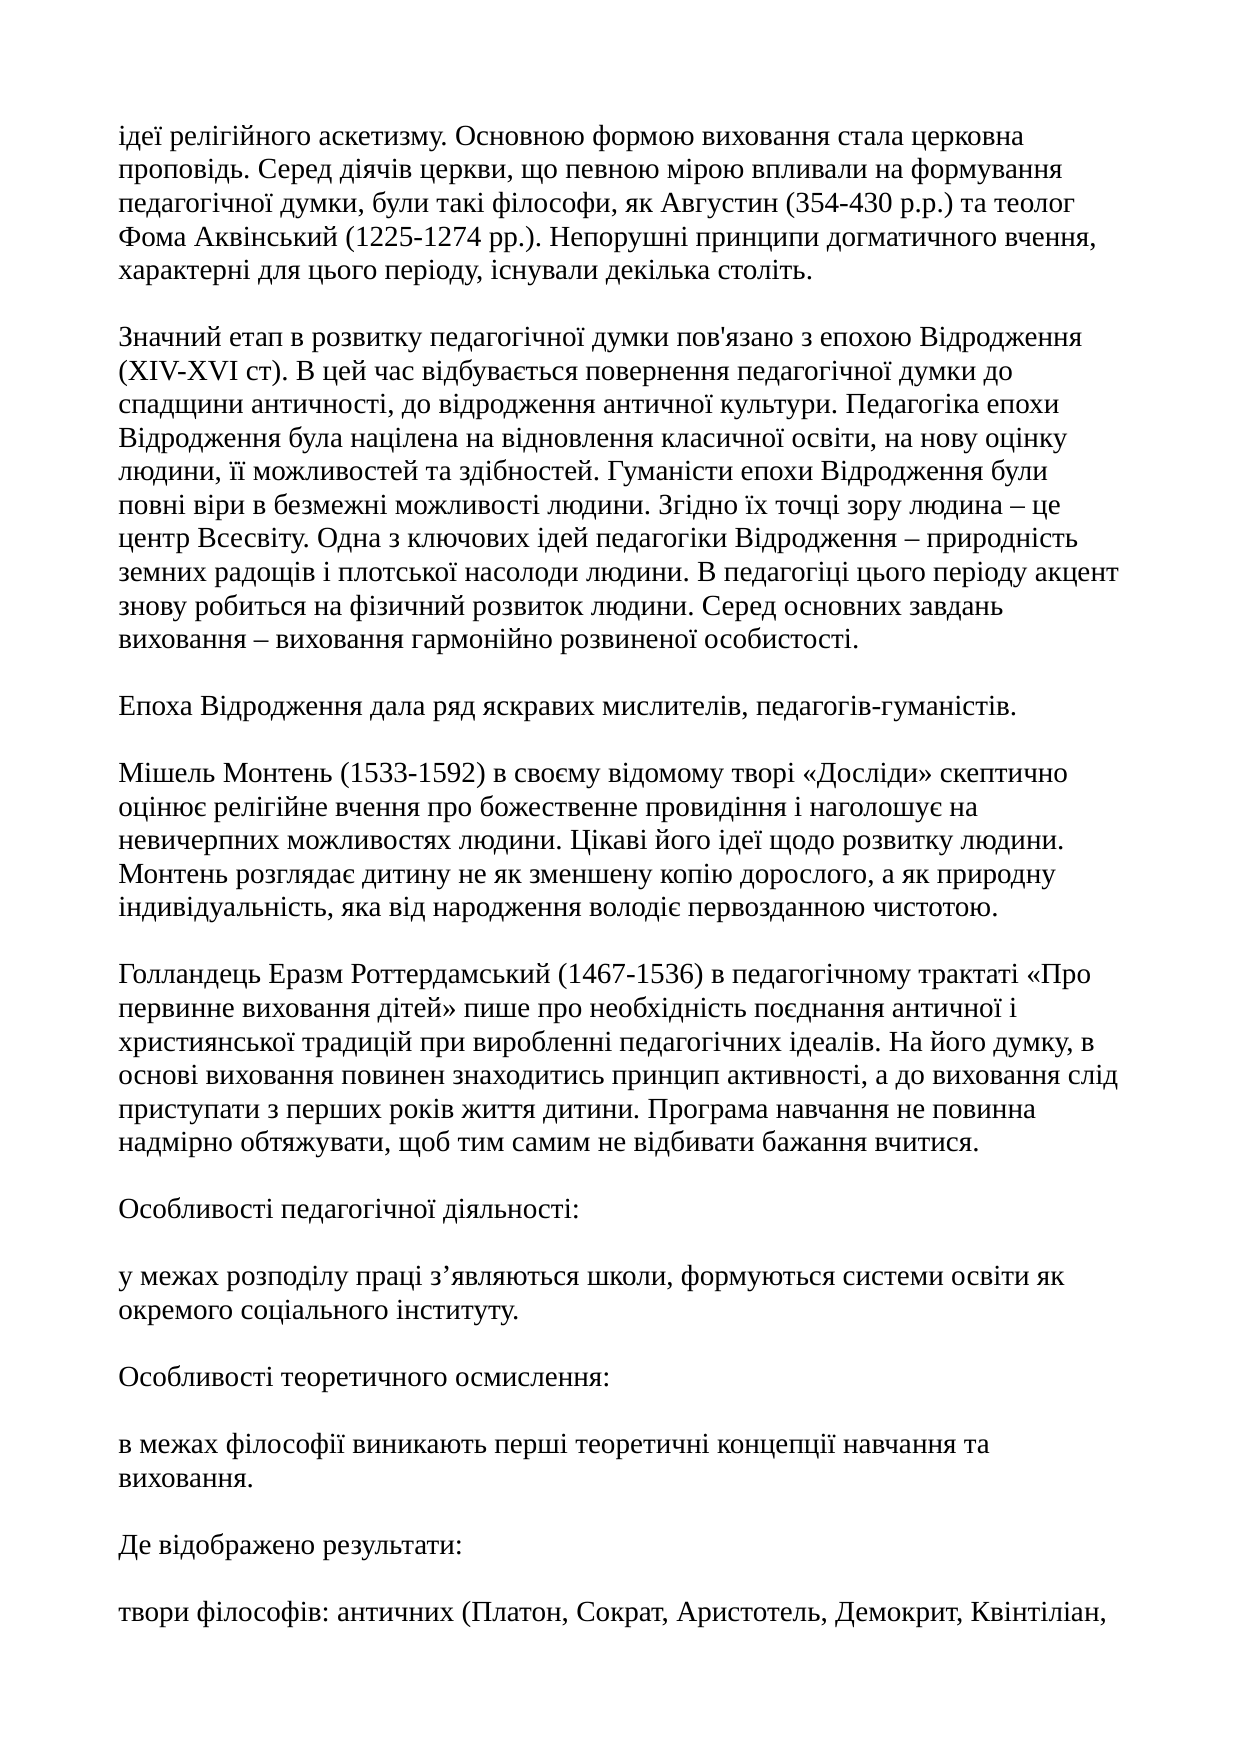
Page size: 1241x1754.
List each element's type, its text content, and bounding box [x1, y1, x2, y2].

text Мішель Монтень (1533-1592) в своєму відомому творі «Досліди» скептично оцінює релігійне вчення про божественне провидіння і наголошує на невичерпних можливостях людини. Цікаві його ідеї щодо розвитку людини. Монтень розглядає дитину не як зменшену копію дорослого, а як природну індивідуальність, яка від народження володіє первозданною чистотою. [118, 755, 1122, 923]
text Значний етап в розвитку педагогічної думки пов'язано з епохою Відродження (XIV-XVI ст). В цей час відбувається повернення педагогічної думки до спадщини античності, до відродження античної культури. Педагогіка епохи Відродження була націлена на відновлення класичної освіти, на нову оцінку людини, її можливостей та здібностей. Гуманісти епохи Відродження були повні віри в безмежні можливості людини. Згідно їх точці зору людина – це центр Всесвіту. Одна з ключових ідей педагогіки Відродження – природність земних радощів і плотської насолоди людини. В педагогіці цього періоду акцент знову робиться на фізичний розвиток людини. Серед основних завдань виховання – виховання гармонійно розвиненої особистості. [118, 319, 1122, 655]
text ідеї релігійного аскетизму. Основною формою виховання стала церковна проповідь. Серед діячів церкви, що певною мірою впливали на формування педагогічної думки, були такі філософи, як Августин (354-430 р.р.) та теолог Фома Аквінський (1225-1274 рр.). Непорушні принципи догматичного вчення, характерні для цього періоду, існували декілька століть. [118, 118, 1122, 286]
text твори філософів: античних (Платон, Сократ, Аристотель, Демокрит, Квінтіліан, [118, 1594, 1122, 1627]
text Де відображено результати: [118, 1527, 1122, 1560]
text в межах філософії виникають перші теоретичні концепції навчання та виховання. [118, 1426, 1122, 1493]
text Голландець Еразм Роттердамський (1467-1536) в педагогічному трактаті «Про первинне виховання дітей» пише про необхідність поєднання античної і християнської традицій при виробленні педагогічних ідеaлів. На його думку, в основі виховання повинен знаходитись принцип активності, а до виховання слід приступати з перших років життя дитини. Програма навчання не повинна надмірно обтяжувати, щоб тим самим не відбивати бажання вчитися. [118, 957, 1122, 1158]
text у межах розподілу праці з’являються школи, формуються системи освіти як окремого соціального інституту. [118, 1258, 1122, 1326]
text Особливості педагогічної діяльності: [118, 1191, 1122, 1225]
text Епоха Відродження дала ряд яскравих мислителів, педагогів-гуманістів. [118, 688, 1122, 722]
text Особливості теоретичного осмислення: [118, 1359, 1122, 1393]
